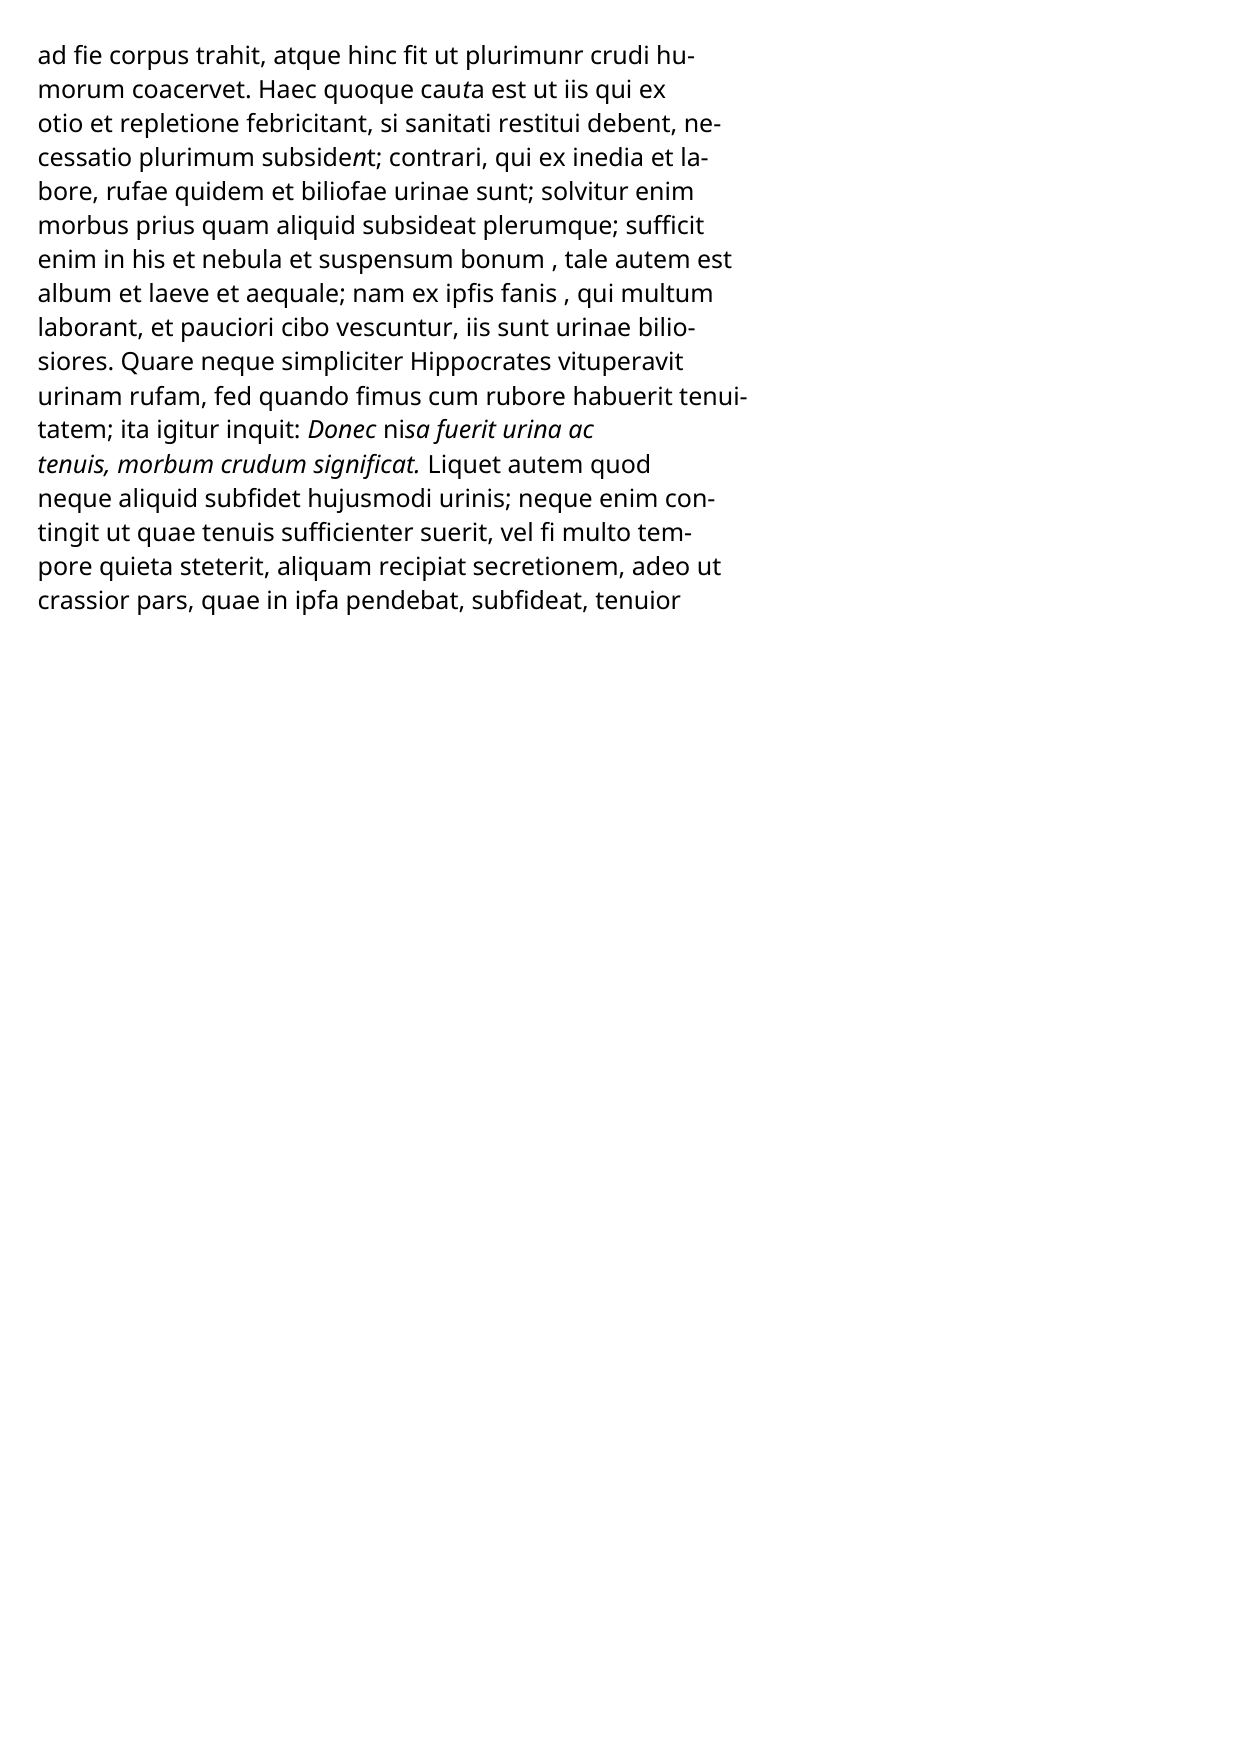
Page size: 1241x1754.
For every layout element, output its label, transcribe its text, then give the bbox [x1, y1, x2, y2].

text ad fie corpus trahit, atque hinc fit ut plurimunr crudi hu- morum coacervet. Haec quoque cauta est ut iis qui ex otio et repletione febricitant, si sanitati restitui debent, ne- cessatio plurimum subsident; contrari, qui ex inedia et la- bore, rufae quidem et biliofae urinae sunt; solvitur enim morbus prius quam aliquid subsideat plerumque; sufficit enim in his et nebula et suspensum bonum , tale autem est album et laeve et aequale; nam ex ipfis fanis , qui multum laborant, et pauciori cibo vescuntur, iis sunt urinae bilio- siores. Quare neque simpliciter Hippocrates vituperavit urinam rufam, fed quando fimus cum rubore habuerit tenui- tatem; ita igitur inquit: Donec nisa fuerit urina ac tenuis, morbum crudum significat. Liquet autem quod neque aliquid subfidet hujusmodi urinis; neque enim con- tingit ut quae tenuis sufficienter suerit, vel fi multo tem- pore quieta steterit, aliquam recipiat secretionem, adeo ut crassior pars, quae in ipfa pendebat, subfideat, tenuior [37, 37, 1203, 617]
